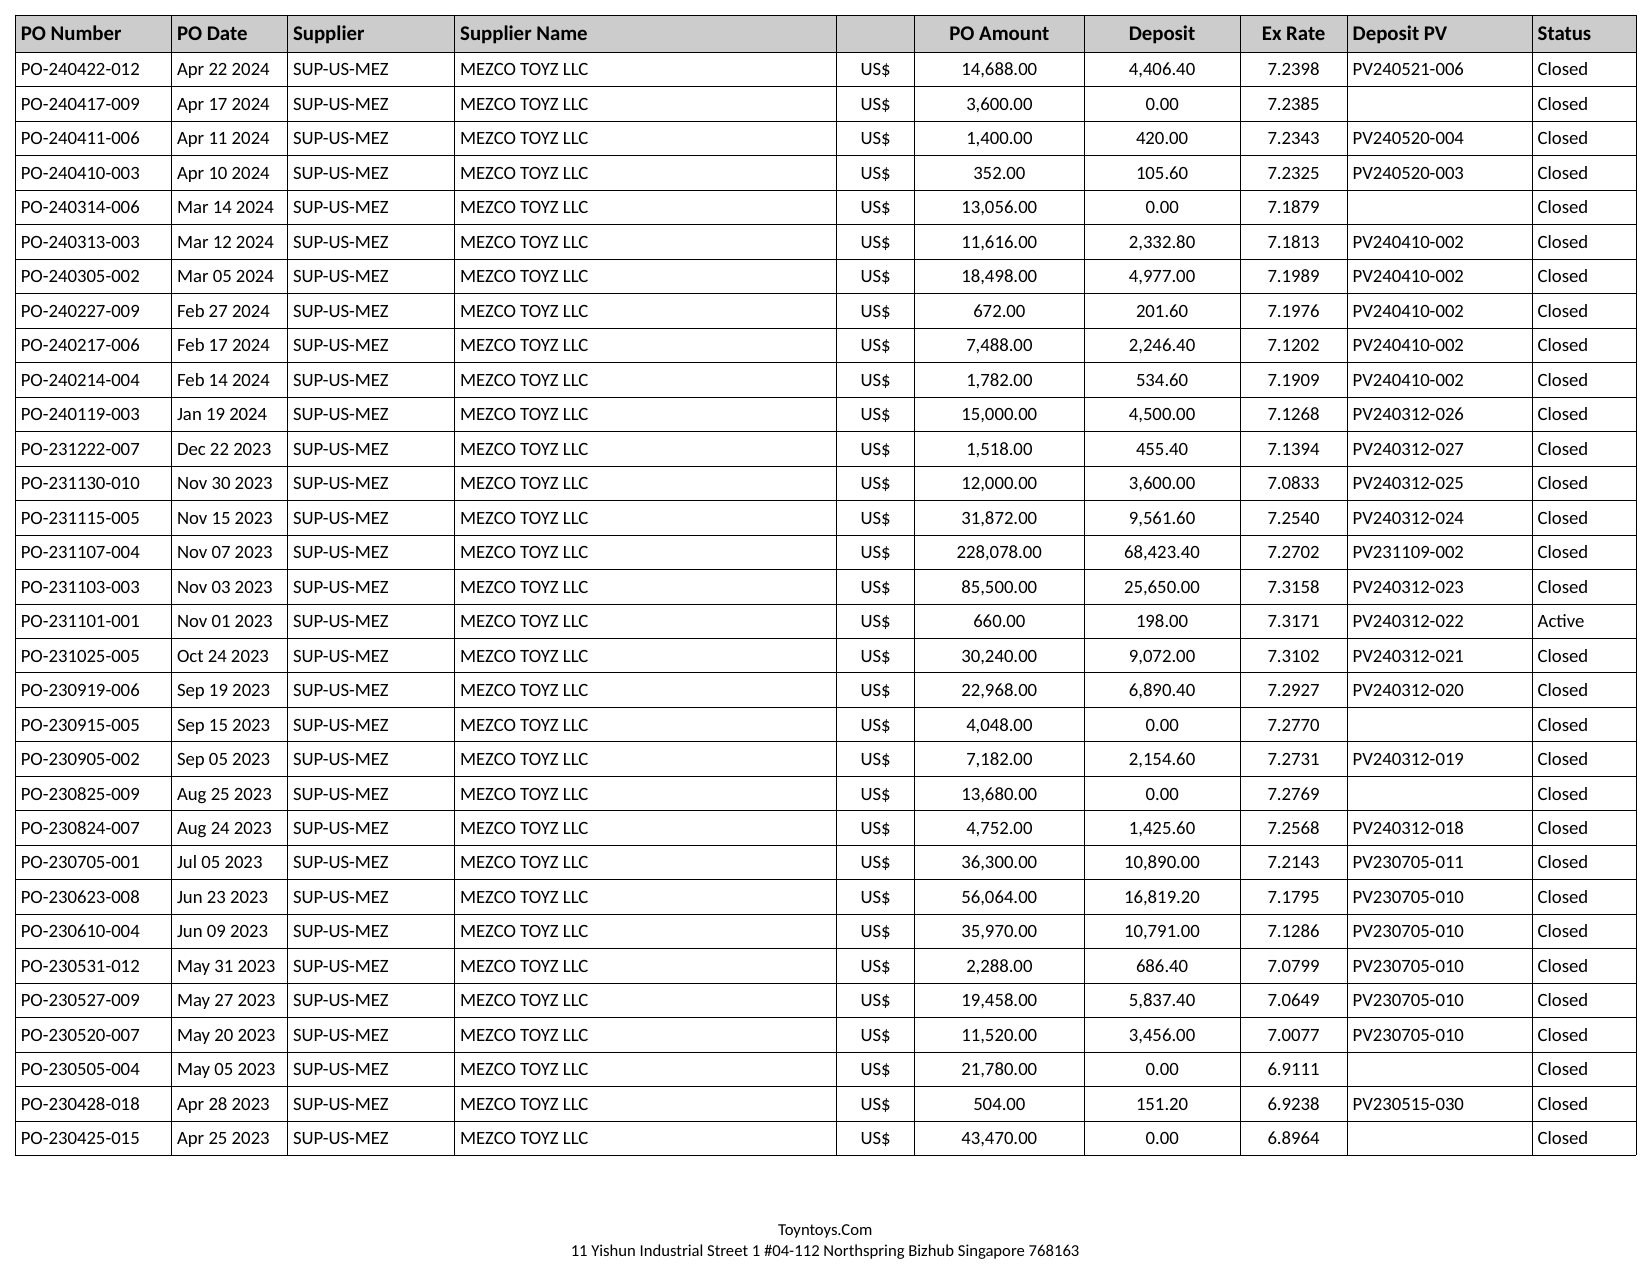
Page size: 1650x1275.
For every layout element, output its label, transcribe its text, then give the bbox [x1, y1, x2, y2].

table_header PO Amount [915, 16, 1084, 52]
table_cell 7.2769 [1241, 777, 1347, 810]
table_cell 2,246.40 [1085, 329, 1240, 362]
table_cell SUP-US-MEZ [288, 777, 454, 810]
table_cell Closed [1533, 467, 1636, 500]
table_cell 7.1989 [1241, 260, 1347, 293]
table_cell PV230705-010 [1348, 915, 1532, 948]
table_cell [1348, 1053, 1532, 1086]
table_cell SUP-US-MEZ [288, 191, 454, 224]
table_cell 36,300.00 [915, 846, 1084, 879]
table_cell 9,072.00 [1085, 639, 1240, 672]
table_cell 7.1813 [1241, 225, 1347, 259]
table_cell MEZCO TOYZ LLC [455, 225, 836, 259]
table_cell 56,064.00 [915, 880, 1084, 914]
table_cell US$ [837, 742, 914, 776]
table_cell 7.1286 [1241, 915, 1347, 948]
table_cell PV230705-010 [1348, 949, 1532, 983]
table_cell US$ [837, 1122, 914, 1155]
table_cell PO-230915-005 [16, 708, 171, 741]
table_cell US$ [837, 294, 914, 328]
table_cell SUP-US-MEZ [288, 329, 454, 362]
table_cell 7.2325 [1241, 156, 1347, 190]
table_cell MEZCO TOYZ LLC [455, 1087, 836, 1121]
table_cell MEZCO TOYZ LLC [455, 122, 836, 155]
table_cell Feb 17 2024 [172, 329, 287, 362]
table_cell PO-230428-018 [16, 1087, 171, 1121]
table_cell 420.00 [1085, 122, 1240, 155]
table_cell 7.2568 [1241, 811, 1347, 845]
table_cell PV230705-011 [1348, 846, 1532, 879]
table_cell PV240312-023 [1348, 570, 1532, 603]
table_cell PV240312-024 [1348, 501, 1532, 534]
table_cell [1348, 777, 1532, 810]
table_cell Closed [1533, 1018, 1636, 1052]
table_cell PO-230520-007 [16, 1018, 171, 1052]
table_cell MEZCO TOYZ LLC [455, 260, 836, 293]
table_cell 7.1202 [1241, 329, 1347, 362]
table_cell SUP-US-MEZ [288, 1087, 454, 1121]
table_cell Closed [1533, 225, 1636, 259]
table_cell PV240312-021 [1348, 639, 1532, 672]
table_header Supplier [288, 16, 454, 52]
table_cell MEZCO TOYZ LLC [455, 984, 836, 1017]
table_cell MEZCO TOYZ LLC [455, 191, 836, 224]
table_cell 7.1976 [1241, 294, 1347, 328]
table_cell SUP-US-MEZ [288, 880, 454, 914]
table_cell Nov 30 2023 [172, 467, 287, 500]
table_cell Apr 10 2024 [172, 156, 287, 190]
table_cell [1348, 1122, 1532, 1155]
table_cell US$ [837, 363, 914, 397]
table_cell 7.1795 [1241, 880, 1347, 914]
table_cell 19,458.00 [915, 984, 1084, 1017]
table_cell PV240312-020 [1348, 673, 1532, 707]
table_cell US$ [837, 432, 914, 466]
table_cell 105.60 [1085, 156, 1240, 190]
table_cell 0.00 [1085, 777, 1240, 810]
table_cell PO-240410-003 [16, 156, 171, 190]
table_header Deposit PV [1348, 16, 1532, 52]
table_cell Closed [1533, 363, 1636, 397]
table_cell PV240520-004 [1348, 122, 1532, 155]
table_header PO Number [16, 16, 171, 52]
table_cell Closed [1533, 260, 1636, 293]
table_cell 35,970.00 [915, 915, 1084, 948]
table_cell MEZCO TOYZ LLC [455, 87, 836, 121]
table_cell SUP-US-MEZ [288, 536, 454, 569]
table_cell 3,600.00 [1085, 467, 1240, 500]
table_cell PV240521-006 [1348, 53, 1532, 86]
table_cell 68,423.40 [1085, 536, 1240, 569]
table_cell 7.2143 [1241, 846, 1347, 879]
table_cell PO-231101-001 [16, 605, 171, 638]
table_cell [1348, 87, 1532, 121]
table_cell MEZCO TOYZ LLC [455, 949, 836, 983]
table_cell Jul 05 2023 [172, 846, 287, 879]
table_cell US$ [837, 501, 914, 534]
table_cell MEZCO TOYZ LLC [455, 501, 836, 534]
table_cell US$ [837, 639, 914, 672]
table_cell Closed [1533, 880, 1636, 914]
table_cell Aug 24 2023 [172, 811, 287, 845]
table_cell MEZCO TOYZ LLC [455, 639, 836, 672]
table_cell 7.3171 [1241, 605, 1347, 638]
table_cell 352.00 [915, 156, 1084, 190]
table_cell PO-240214-004 [16, 363, 171, 397]
table_cell 2,288.00 [915, 949, 1084, 983]
table_cell PO-230919-006 [16, 673, 171, 707]
table_cell SUP-US-MEZ [288, 398, 454, 431]
table_cell Nov 03 2023 [172, 570, 287, 603]
table_cell MEZCO TOYZ LLC [455, 846, 836, 879]
table_cell Nov 01 2023 [172, 605, 287, 638]
table_header PO Date [172, 16, 287, 52]
table_cell PO-230505-004 [16, 1053, 171, 1086]
table_cell PO-240119-003 [16, 398, 171, 431]
table_cell MEZCO TOYZ LLC [455, 605, 836, 638]
table_cell SUP-US-MEZ [288, 363, 454, 397]
table_cell MEZCO TOYZ LLC [455, 467, 836, 500]
table_cell Oct 24 2023 [172, 639, 287, 672]
table_cell Closed [1533, 984, 1636, 1017]
table_cell 7.3102 [1241, 639, 1347, 672]
table_cell 6.9238 [1241, 1087, 1347, 1121]
table_cell PV240520-003 [1348, 156, 1532, 190]
table_cell US$ [837, 846, 914, 879]
table_cell 7.0833 [1241, 467, 1347, 500]
table_cell PO-240417-009 [16, 87, 171, 121]
table_cell Closed [1533, 811, 1636, 845]
table_cell 10,791.00 [1085, 915, 1240, 948]
table_cell Closed [1533, 742, 1636, 776]
table_cell PO-230905-002 [16, 742, 171, 776]
table_cell US$ [837, 53, 914, 86]
table_cell SUP-US-MEZ [288, 811, 454, 845]
table_cell SUP-US-MEZ [288, 605, 454, 638]
table_cell 9,561.60 [1085, 501, 1240, 534]
table_cell Active [1533, 605, 1636, 638]
table_cell SUP-US-MEZ [288, 570, 454, 603]
table_cell SUP-US-MEZ [288, 87, 454, 121]
table_cell 1,518.00 [915, 432, 1084, 466]
table_cell 85,500.00 [915, 570, 1084, 603]
table_cell 686.40 [1085, 949, 1240, 983]
table_cell 151.20 [1085, 1087, 1240, 1121]
table_cell [1348, 708, 1532, 741]
table_cell 0.00 [1085, 87, 1240, 121]
table_cell US$ [837, 1053, 914, 1086]
table_cell 7.2385 [1241, 87, 1347, 121]
table_cell PO-231115-005 [16, 501, 171, 534]
table_cell SUP-US-MEZ [288, 1018, 454, 1052]
table_cell PO-240217-006 [16, 329, 171, 362]
table_cell US$ [837, 1087, 914, 1121]
table_cell 18,498.00 [915, 260, 1084, 293]
table_cell Mar 14 2024 [172, 191, 287, 224]
table_cell Nov 15 2023 [172, 501, 287, 534]
table_cell 2,332.80 [1085, 225, 1240, 259]
table_cell PO-231025-005 [16, 639, 171, 672]
table_cell Closed [1533, 1122, 1636, 1155]
table_cell MEZCO TOYZ LLC [455, 811, 836, 845]
table_cell US$ [837, 777, 914, 810]
table_cell US$ [837, 880, 914, 914]
table_cell US$ [837, 984, 914, 1017]
table_cell 4,500.00 [1085, 398, 1240, 431]
table_cell 31,872.00 [915, 501, 1084, 534]
table_cell May 31 2023 [172, 949, 287, 983]
table_cell 7.2927 [1241, 673, 1347, 707]
table_cell SUP-US-MEZ [288, 708, 454, 741]
table_cell US$ [837, 570, 914, 603]
table_cell SUP-US-MEZ [288, 1122, 454, 1155]
table_cell 504.00 [915, 1087, 1084, 1121]
table_cell 7.1909 [1241, 363, 1347, 397]
table_cell 5,837.40 [1085, 984, 1240, 1017]
table_cell PV240410-002 [1348, 260, 1532, 293]
table_cell 13,056.00 [915, 191, 1084, 224]
table_cell SUP-US-MEZ [288, 294, 454, 328]
table_cell 7.0799 [1241, 949, 1347, 983]
table_cell Apr 17 2024 [172, 87, 287, 121]
table_cell PV240312-019 [1348, 742, 1532, 776]
table_cell PV240312-025 [1348, 467, 1532, 500]
table_cell MEZCO TOYZ LLC [455, 329, 836, 362]
table_cell 25,650.00 [1085, 570, 1240, 603]
table_cell PV240312-018 [1348, 811, 1532, 845]
table_cell MEZCO TOYZ LLC [455, 742, 836, 776]
table_cell [1348, 191, 1532, 224]
table_cell 0.00 [1085, 708, 1240, 741]
table_cell Closed [1533, 639, 1636, 672]
table_cell May 27 2023 [172, 984, 287, 1017]
table_cell 3,600.00 [915, 87, 1084, 121]
table_cell SUP-US-MEZ [288, 639, 454, 672]
table_cell PO-230610-004 [16, 915, 171, 948]
table_cell PO-231222-007 [16, 432, 171, 466]
table_cell May 05 2023 [172, 1053, 287, 1086]
table_cell 228,078.00 [915, 536, 1084, 569]
table_header [837, 16, 914, 52]
table_cell Closed [1533, 846, 1636, 879]
table_cell Sep 05 2023 [172, 742, 287, 776]
table_cell PV230705-010 [1348, 880, 1532, 914]
table_cell SUP-US-MEZ [288, 260, 454, 293]
table_cell MEZCO TOYZ LLC [455, 915, 836, 948]
table_cell Jan 19 2024 [172, 398, 287, 431]
table_cell 7.2398 [1241, 53, 1347, 86]
table_cell Closed [1533, 777, 1636, 810]
table_cell PO-240313-003 [16, 225, 171, 259]
table_cell 1,400.00 [915, 122, 1084, 155]
table_cell MEZCO TOYZ LLC [455, 432, 836, 466]
table_cell Closed [1533, 949, 1636, 983]
table_cell MEZCO TOYZ LLC [455, 53, 836, 86]
table_cell PO-231103-003 [16, 570, 171, 603]
table_cell SUP-US-MEZ [288, 467, 454, 500]
table_cell PV230705-010 [1348, 1018, 1532, 1052]
table_cell 455.40 [1085, 432, 1240, 466]
table_cell PO-230531-012 [16, 949, 171, 983]
table_cell 11,520.00 [915, 1018, 1084, 1052]
table_cell US$ [837, 915, 914, 948]
table_cell PO-230824-007 [16, 811, 171, 845]
table_cell Closed [1533, 915, 1636, 948]
table_cell 2,154.60 [1085, 742, 1240, 776]
table_cell SUP-US-MEZ [288, 915, 454, 948]
table_cell 7.2540 [1241, 501, 1347, 534]
table_cell 6.8964 [1241, 1122, 1347, 1155]
table_cell Sep 19 2023 [172, 673, 287, 707]
table_cell 22,968.00 [915, 673, 1084, 707]
table_cell Closed [1533, 156, 1636, 190]
table_cell PV230515-030 [1348, 1087, 1532, 1121]
table_cell MEZCO TOYZ LLC [455, 880, 836, 914]
table_cell MEZCO TOYZ LLC [455, 156, 836, 190]
table_cell PO-230623-008 [16, 880, 171, 914]
table_cell PO-240422-012 [16, 53, 171, 86]
table_cell US$ [837, 260, 914, 293]
table_cell PO-230527-009 [16, 984, 171, 1017]
table_cell 7.1879 [1241, 191, 1347, 224]
table_cell Closed [1533, 570, 1636, 603]
table_cell 21,780.00 [915, 1053, 1084, 1086]
table_cell PO-240411-006 [16, 122, 171, 155]
table_cell May 20 2023 [172, 1018, 287, 1052]
table_cell 6.9111 [1241, 1053, 1347, 1086]
table_cell 7.1394 [1241, 432, 1347, 466]
table_cell Closed [1533, 1087, 1636, 1121]
table_cell 6,890.40 [1085, 673, 1240, 707]
table_cell 7.1268 [1241, 398, 1347, 431]
table_header Deposit [1085, 16, 1240, 52]
table_cell Sep 15 2023 [172, 708, 287, 741]
table_cell 534.60 [1085, 363, 1240, 397]
table_cell US$ [837, 467, 914, 500]
table_cell 7.2731 [1241, 742, 1347, 776]
table_cell SUP-US-MEZ [288, 501, 454, 534]
table_cell MEZCO TOYZ LLC [455, 294, 836, 328]
table_cell US$ [837, 225, 914, 259]
table_cell 660.00 [915, 605, 1084, 638]
table_cell SUP-US-MEZ [288, 742, 454, 776]
table_cell US$ [837, 708, 914, 741]
table_cell MEZCO TOYZ LLC [455, 570, 836, 603]
table_cell PO-230825-009 [16, 777, 171, 810]
table_cell US$ [837, 191, 914, 224]
table_cell PV231109-002 [1348, 536, 1532, 569]
table_cell 7.0077 [1241, 1018, 1347, 1052]
table_cell SUP-US-MEZ [288, 53, 454, 86]
table_cell 1,425.60 [1085, 811, 1240, 845]
table_cell MEZCO TOYZ LLC [455, 363, 836, 397]
table_cell Apr 25 2023 [172, 1122, 287, 1155]
table_cell 201.60 [1085, 294, 1240, 328]
table_cell Mar 12 2024 [172, 225, 287, 259]
table_cell MEZCO TOYZ LLC [455, 708, 836, 741]
table_cell US$ [837, 398, 914, 431]
table_cell Aug 25 2023 [172, 777, 287, 810]
table_cell MEZCO TOYZ LLC [455, 1122, 836, 1155]
table_cell Apr 11 2024 [172, 122, 287, 155]
table_cell 15,000.00 [915, 398, 1084, 431]
table_cell MEZCO TOYZ LLC [455, 536, 836, 569]
table_cell 672.00 [915, 294, 1084, 328]
table_cell Closed [1533, 1053, 1636, 1086]
table_cell MEZCO TOYZ LLC [455, 1053, 836, 1086]
table_cell 12,000.00 [915, 467, 1084, 500]
table_cell 7,488.00 [915, 329, 1084, 362]
table_cell Feb 14 2024 [172, 363, 287, 397]
table_cell 198.00 [1085, 605, 1240, 638]
table_cell US$ [837, 87, 914, 121]
table_cell PV240312-026 [1348, 398, 1532, 431]
table_cell SUP-US-MEZ [288, 225, 454, 259]
table_cell 4,752.00 [915, 811, 1084, 845]
table_cell Mar 05 2024 [172, 260, 287, 293]
table_cell PO-231107-004 [16, 536, 171, 569]
table_cell US$ [837, 605, 914, 638]
table_cell Closed [1533, 501, 1636, 534]
table_cell SUP-US-MEZ [288, 949, 454, 983]
table_cell PV240410-002 [1348, 329, 1532, 362]
table_cell 7,182.00 [915, 742, 1084, 776]
table_cell SUP-US-MEZ [288, 156, 454, 190]
table_cell Jun 09 2023 [172, 915, 287, 948]
table_cell 16,819.20 [1085, 880, 1240, 914]
table_cell Nov 07 2023 [172, 536, 287, 569]
table_cell 43,470.00 [915, 1122, 1084, 1155]
table_cell PO-240227-009 [16, 294, 171, 328]
table_header Status [1533, 16, 1636, 52]
table_cell 7.0649 [1241, 984, 1347, 1017]
table_cell PV240312-027 [1348, 432, 1532, 466]
table_cell Closed [1533, 432, 1636, 466]
table_cell SUP-US-MEZ [288, 122, 454, 155]
table_cell Apr 22 2024 [172, 53, 287, 86]
table_cell 4,406.40 [1085, 53, 1240, 86]
table_cell US$ [837, 122, 914, 155]
table_cell 0.00 [1085, 191, 1240, 224]
table_cell Closed [1533, 536, 1636, 569]
table_cell SUP-US-MEZ [288, 432, 454, 466]
table_cell 4,977.00 [1085, 260, 1240, 293]
table_cell PV240312-022 [1348, 605, 1532, 638]
table_cell SUP-US-MEZ [288, 846, 454, 879]
table_cell SUP-US-MEZ [288, 1053, 454, 1086]
table_cell Jun 23 2023 [172, 880, 287, 914]
table_cell Apr 28 2023 [172, 1087, 287, 1121]
table_cell Closed [1533, 122, 1636, 155]
table_cell PV240410-002 [1348, 294, 1532, 328]
table_cell PO-240305-002 [16, 260, 171, 293]
table_cell Closed [1533, 329, 1636, 362]
table_cell 10,890.00 [1085, 846, 1240, 879]
table_cell Dec 22 2023 [172, 432, 287, 466]
table_cell Closed [1533, 398, 1636, 431]
table_cell PO-231130-010 [16, 467, 171, 500]
table_cell US$ [837, 811, 914, 845]
table_cell Closed [1533, 191, 1636, 224]
table_cell 1,782.00 [915, 363, 1084, 397]
table_cell 7.2770 [1241, 708, 1347, 741]
table_cell 11,616.00 [915, 225, 1084, 259]
table_cell 0.00 [1085, 1053, 1240, 1086]
table_cell US$ [837, 156, 914, 190]
table_cell Feb 27 2024 [172, 294, 287, 328]
table_cell US$ [837, 673, 914, 707]
table_cell PO-230705-001 [16, 846, 171, 879]
table_cell 7.2343 [1241, 122, 1347, 155]
table_header Ex Rate [1241, 16, 1347, 52]
table_cell MEZCO TOYZ LLC [455, 777, 836, 810]
table_cell 7.2702 [1241, 536, 1347, 569]
table_cell 7.3158 [1241, 570, 1347, 603]
table_cell 3,456.00 [1085, 1018, 1240, 1052]
table_cell US$ [837, 536, 914, 569]
table_cell PV240410-002 [1348, 225, 1532, 259]
table_cell Closed [1533, 294, 1636, 328]
table_cell 14,688.00 [915, 53, 1084, 86]
table_cell SUP-US-MEZ [288, 984, 454, 1017]
table_cell US$ [837, 329, 914, 362]
table_cell 4,048.00 [915, 708, 1084, 741]
table_cell PO-230425-015 [16, 1122, 171, 1155]
table_cell Closed [1533, 53, 1636, 86]
table_cell PO-240314-006 [16, 191, 171, 224]
table_cell 13,680.00 [915, 777, 1084, 810]
table_cell PV240410-002 [1348, 363, 1532, 397]
table_cell US$ [837, 1018, 914, 1052]
table_cell Closed [1533, 708, 1636, 741]
table_cell 30,240.00 [915, 639, 1084, 672]
table_cell Closed [1533, 87, 1636, 121]
table_cell PV230705-010 [1348, 984, 1532, 1017]
table_cell Closed [1533, 673, 1636, 707]
table_cell MEZCO TOYZ LLC [455, 673, 836, 707]
table_cell 0.00 [1085, 1122, 1240, 1155]
table_cell SUP-US-MEZ [288, 673, 454, 707]
table_cell US$ [837, 949, 914, 983]
table_cell MEZCO TOYZ LLC [455, 1018, 836, 1052]
table_header Supplier Name [455, 16, 836, 52]
table_cell MEZCO TOYZ LLC [455, 398, 836, 431]
